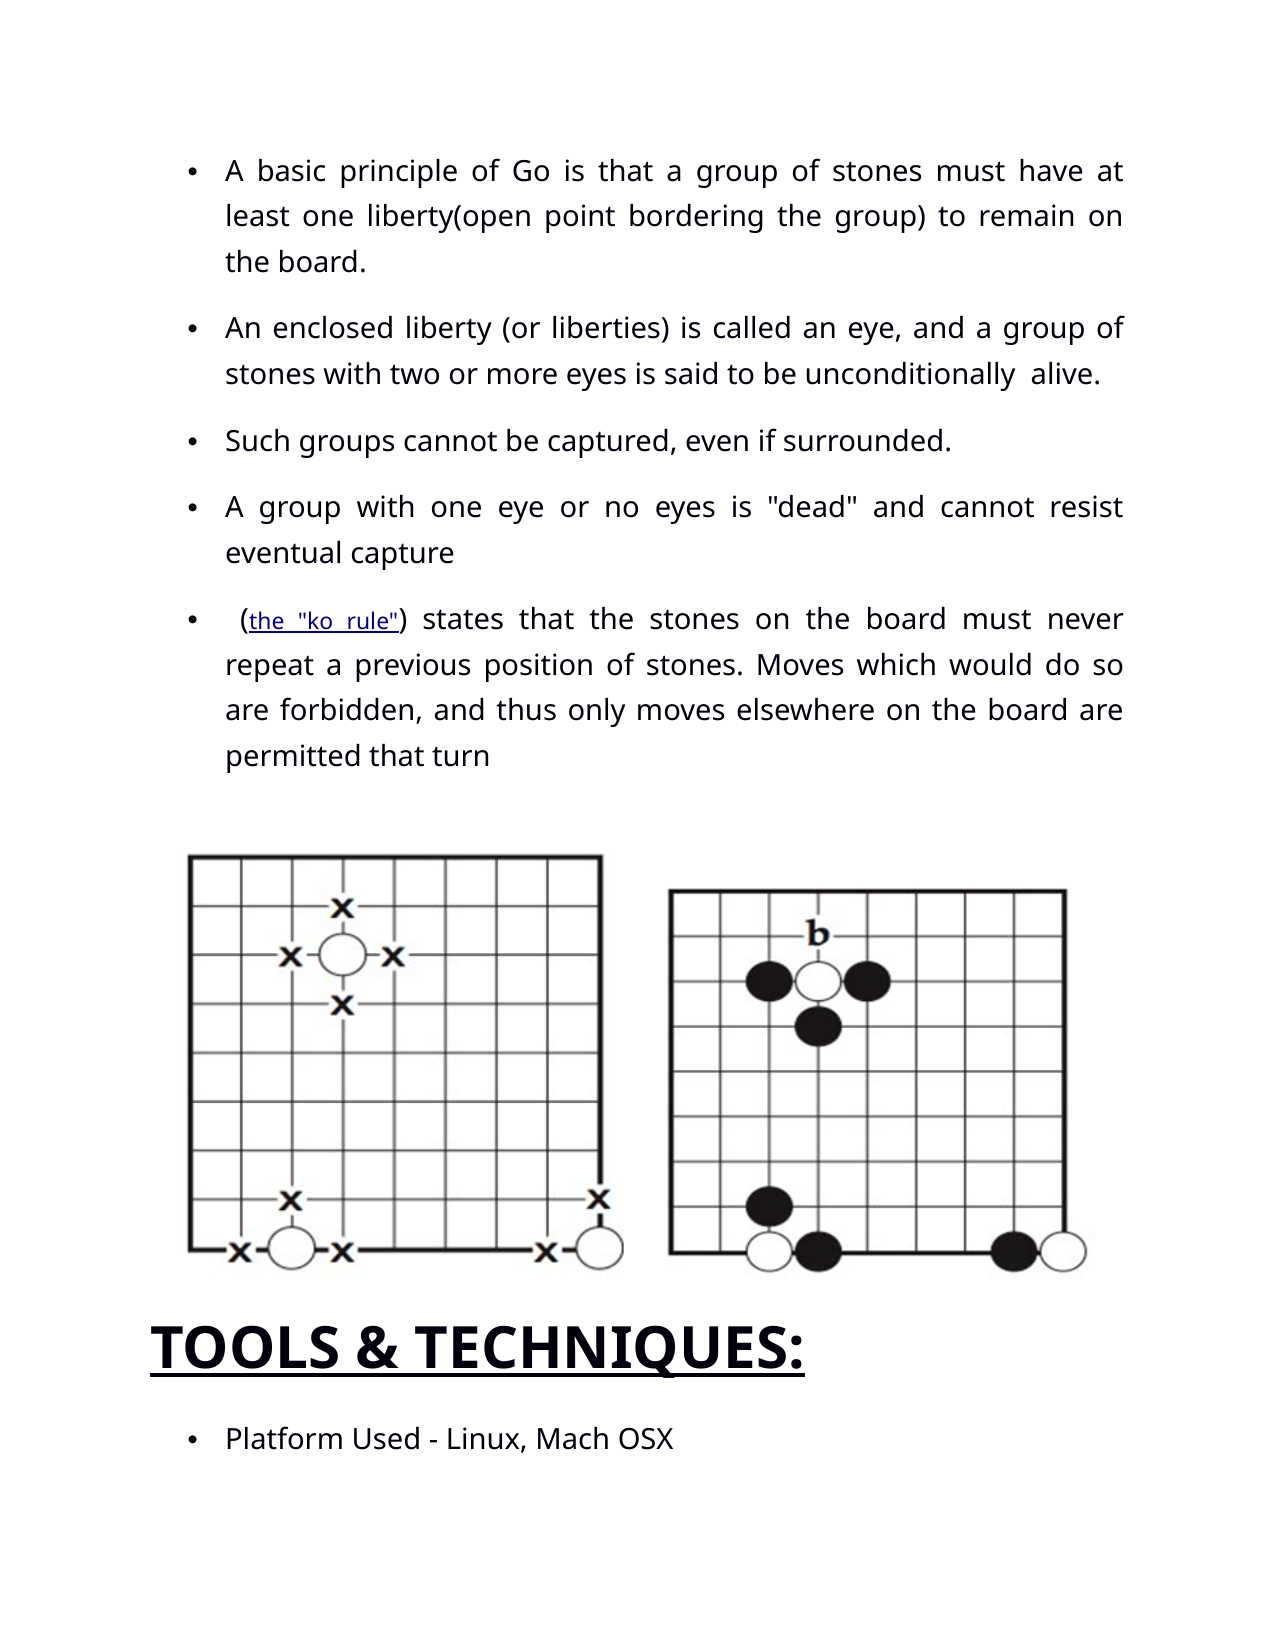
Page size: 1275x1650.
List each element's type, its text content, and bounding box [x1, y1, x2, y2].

list Platform Used - Linux, Mach OSX [187, 1418, 1125, 1458]
list A basic principle of Go is that a group of stones must have at least one liberty(open point bordering the group) to remain on the board. [187, 150, 1125, 281]
list An enclosed liberty (or liberties) is called an eye, and a group of stones with two or more eyes is said to be unconditionally alive. [187, 308, 1125, 393]
list (the "ko rule") states that the stones on the board must never repeat a previous position of stones. Moves which would do so are forbidden, and thus only moves elsewhere on the board are permitted that turn [187, 598, 1125, 775]
list Such groups cannot be captured, even if surrounded. [187, 420, 1125, 459]
text TOOLS & TECHNIQUES: [150, 1306, 1125, 1386]
picture [150, 801, 1115, 1281]
list A group with one eye or no eyes is "dead" and cannot resist eventual capture [187, 486, 1125, 572]
